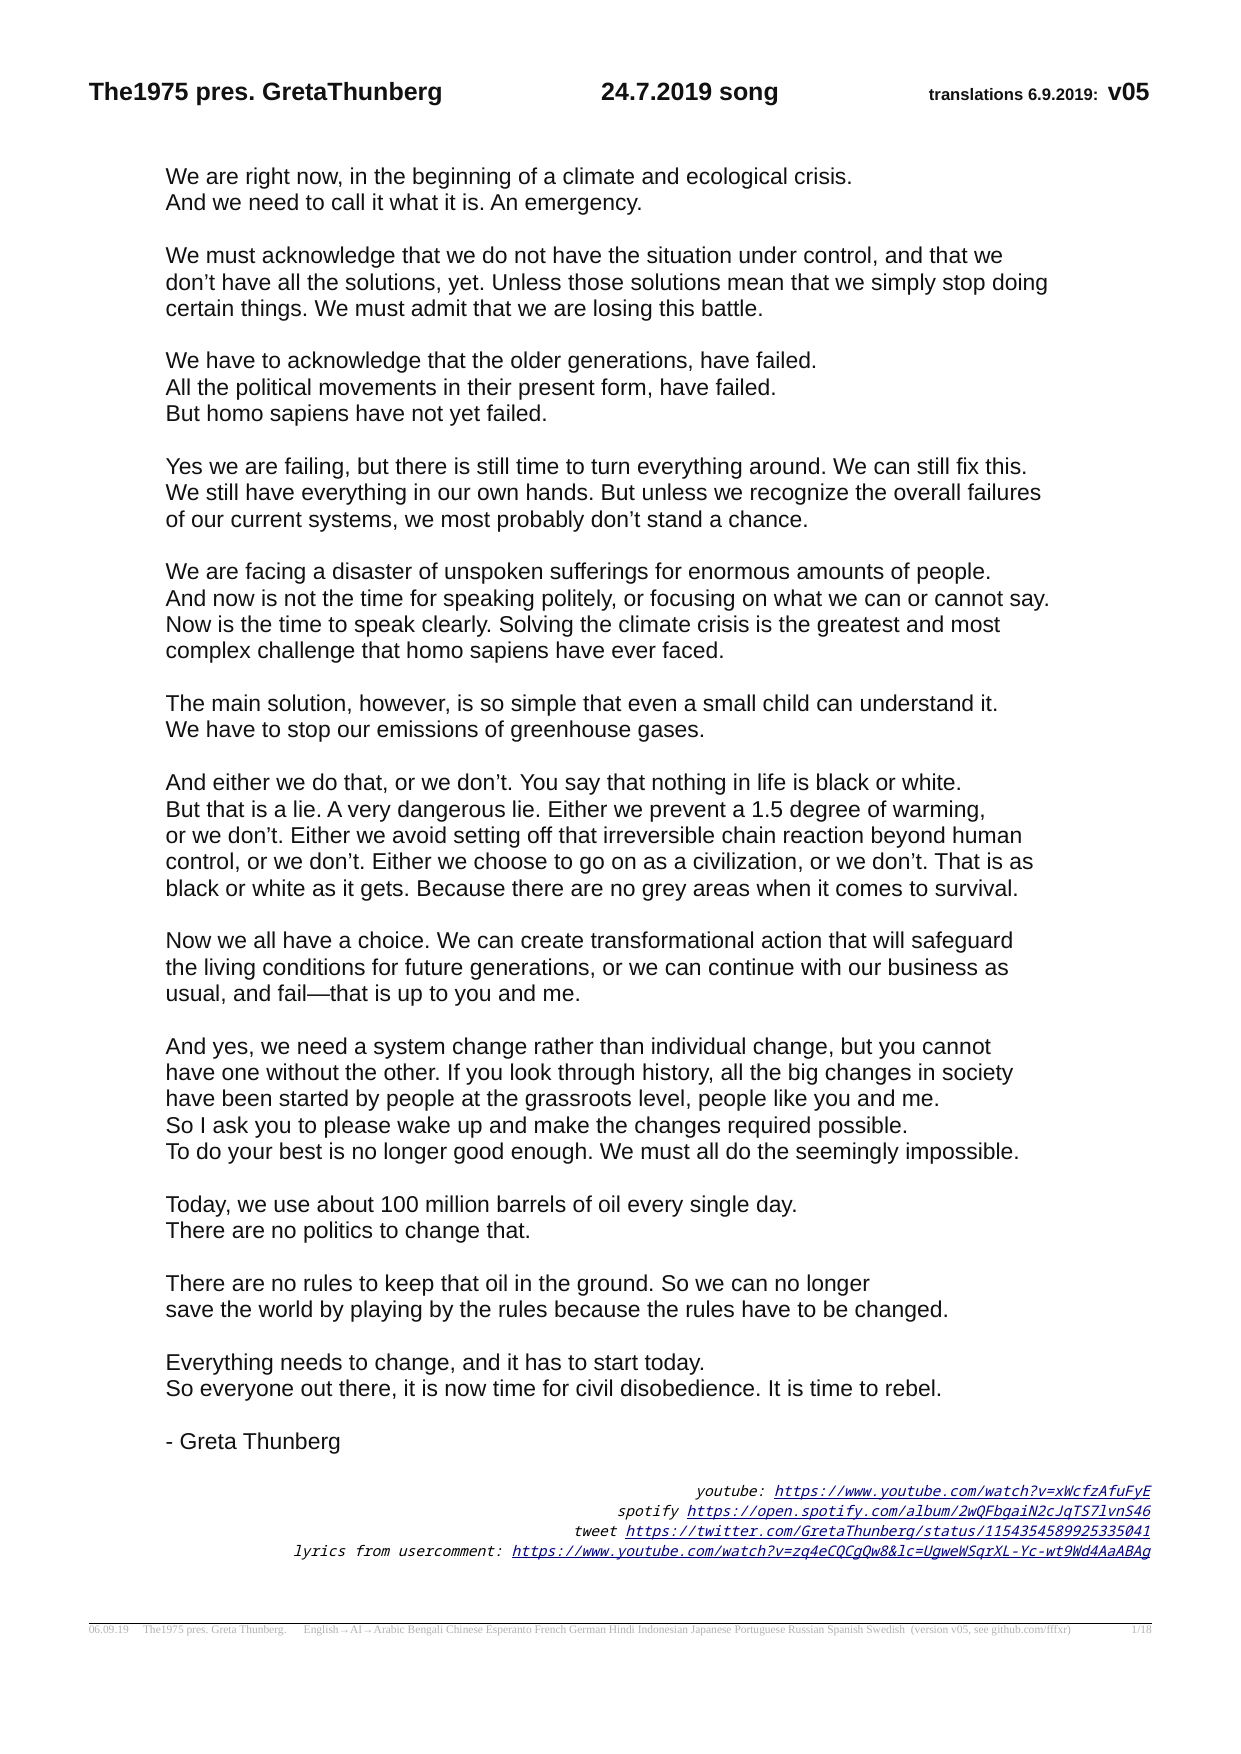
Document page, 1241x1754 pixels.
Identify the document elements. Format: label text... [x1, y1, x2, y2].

text We have to acknowledge that the older generations, have failed. [165, 347, 1051, 374]
text The1975 pres. GretaThunberg 24.7.2019 song translations 6.9.2019: v05 [88, 77, 1152, 106]
text - Greta Thunberg [165, 1428, 1051, 1454]
text We are facing a disaster of unspoken sufferings for enormous amounts of people. [165, 558, 1051, 585]
text Now we all have a choice. We can create transformational action that will safeguard the living conditions for future generations, or we can continue with our business as usual, and fail—that is up to you and me. [165, 927, 1051, 1006]
text And now is not the time for speaking politely, or focusing on what we can or cannot say. Now is the time to speak clearly. Solving the climate crisis is the greatest and most complex challenge that homo sapiens have ever faced. [165, 585, 1051, 664]
text youtube: https://www.youtube.com/watch?v=xWcfzAfuFyE spotify https://open.spotify.com/album/2wQFbgaiN2cJqTS7lvnS46 tweet https://twitter.com/GretaThunberg/status/1154354589925335041 lyrics from usercomment: https://www.youtube.com/watch?v=zq4eCQCgQw8&lc=UgweWSqrXL-Yc-wt9Wd4AaABAg [88, 1481, 1152, 1589]
text Today, we use about 100 million barrels of oil every single day. There are no politics to change that. [165, 1191, 1051, 1243]
text Yes we are failing, but there is still time to turn everything around. We can still fix this. We still have everything in our own hands. But unless we recognize the overall failures of our current systems, we most probably don’t stand a chance. [165, 453, 1051, 532]
text The main solution, however, is so simple that even a small child can understand it. We have to stop our emissions of greenhouse gases. [165, 690, 1051, 743]
text There are no rules to keep that oil in the ground. So we can no longer save the world by playing by the rules because the rules have to be changed. [165, 1270, 1051, 1323]
text Everything needs to change, and it has to start today. So everyone out there, it is now time for civil disobedience. It is time to rebel. [165, 1349, 1051, 1402]
text We must acknowledge that we do not have the situation under control, and that we don’t have all the solutions, yet. Unless those solutions mean that we simply stop doing certain things. We must admit that we are losing this battle. [165, 216, 1051, 321]
text And yes, we need a system change rather than individual change, but you cannot have one without the other. If you look through history, all the big changes in society have been started by people at the grassroots level, people like you and me. So I ask you to please wake up and make the changes required possible. To do your best is no longer good enough. We must all do the seemingly impossible. [165, 1033, 1051, 1164]
text But homo sapiens have not yet failed. [165, 400, 1051, 427]
text All the political movements in their present form, have failed. [165, 374, 1051, 400]
text And either we do that, or we don’t. You say that nothing in life is black or white. But that is a lie. A very dangerous lie. Either we prevent a 1.5 degree of warming, or we don’t. Either we avoid setting off that irreversible chain reaction beyond human control, or we don’t. Either we choose to go on as a civilization, or we don’t. That is as black or white as it gets. Because there are no grey areas when it comes to survival. [165, 769, 1051, 901]
text We are right now, in the beginning of a climate and ecological crisis. And we need to call it what it is. An emergency. [165, 163, 1051, 216]
